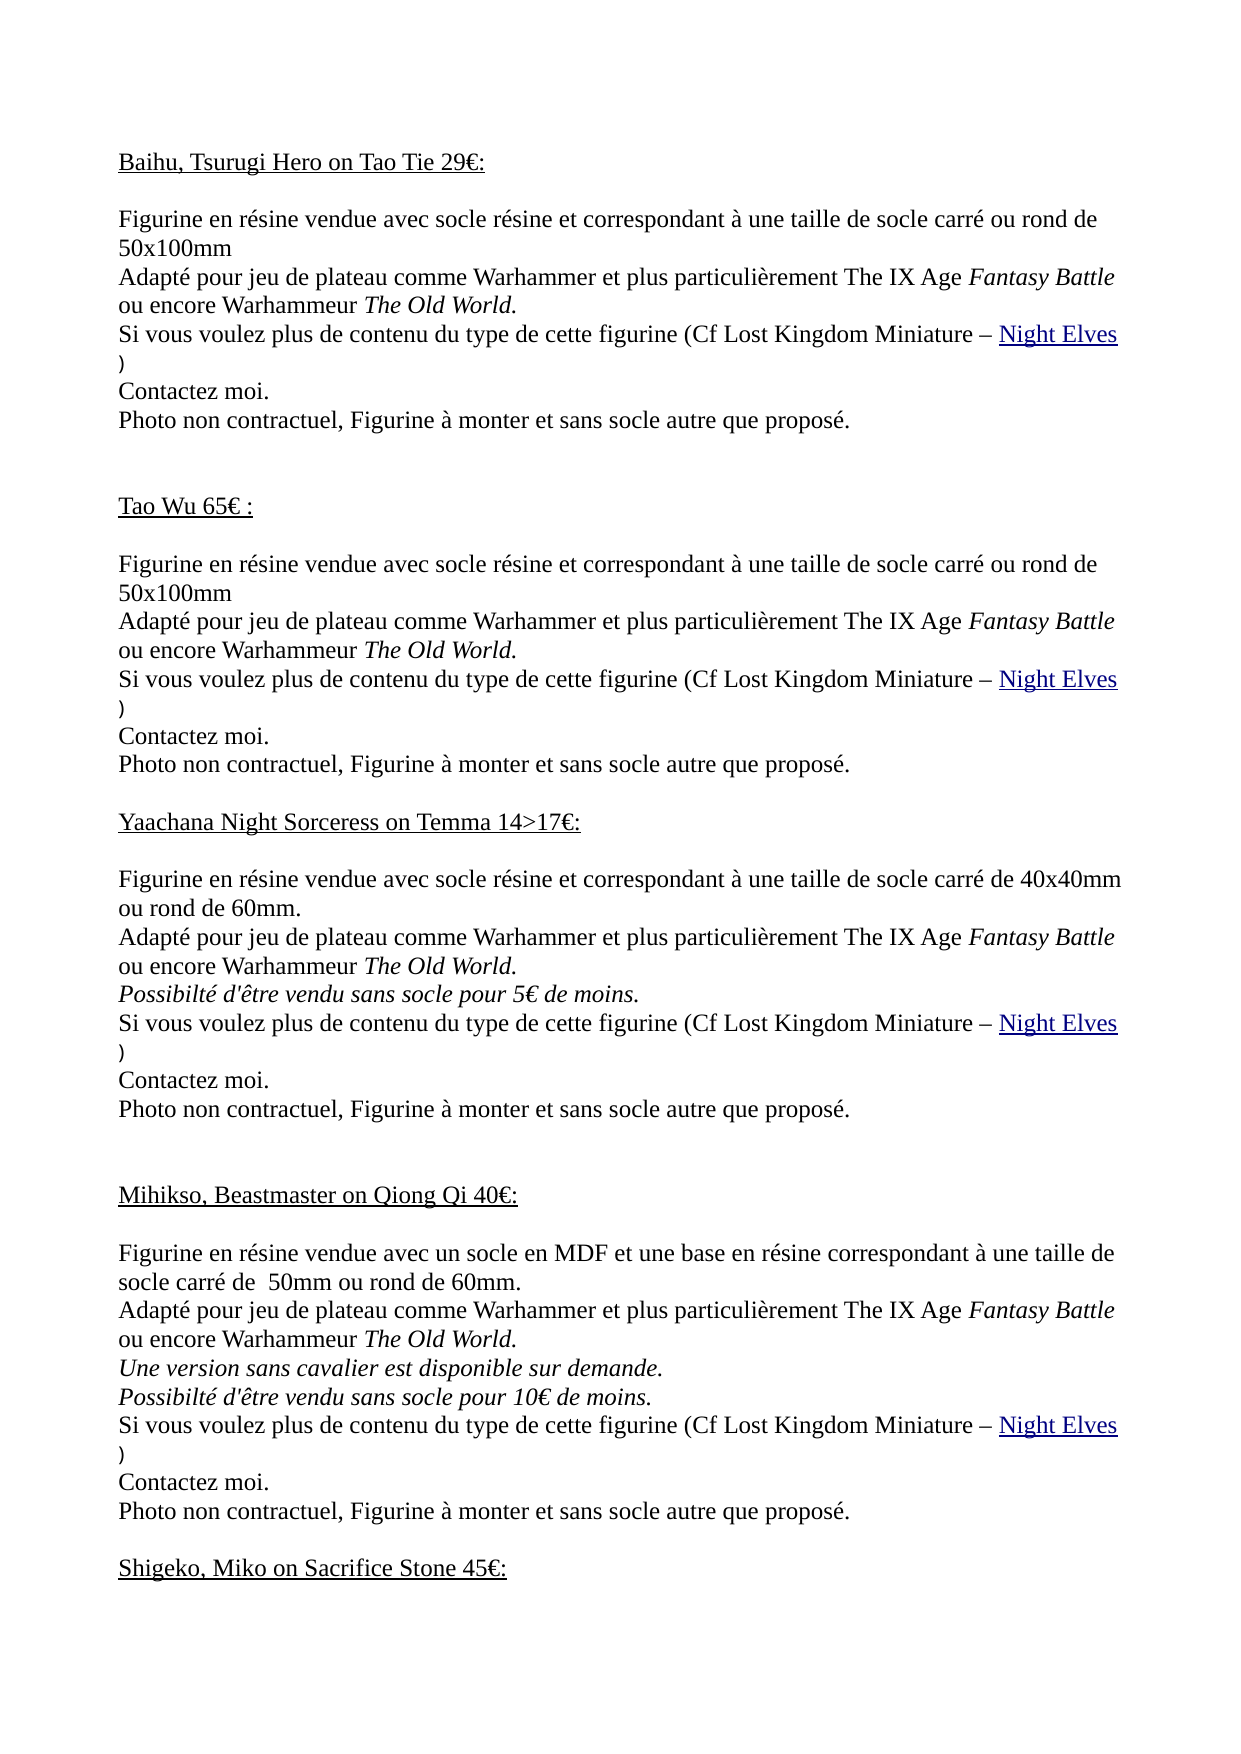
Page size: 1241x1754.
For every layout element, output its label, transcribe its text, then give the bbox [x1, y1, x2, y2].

text Contactez moi. [118, 721, 1122, 749]
text Figurine en résine vendue avec socle résine et correspondant à une taille de socle carré ou rond de 50x100mm Adapté pour jeu de plateau comme Warhammer et plus particulièrement The IX Age Fantasy Battle ou encore Warhammeur The Old World. Si vous voulez plus de contenu du type de cette figurine (Cf Lost Kingdom Miniature – Night Elves ) [118, 204, 1122, 376]
text Figurine en résine vendue avec socle résine et correspondant à une taille de socle carré de 40x40mm ou rond de 60mm. Adapté pour jeu de plateau comme Warhammer et plus particulièrement The IX Age Fantasy Battle ou encore Warhammeur The Old World. Possibilté d'être vendu sans socle pour 5€ de moins. Si vous voulez plus de contenu du type de cette figurine (Cf Lost Kingdom Miniature – Night Elves ) [118, 864, 1122, 1065]
text Contactez moi. [118, 376, 1122, 405]
text Photo non contractuel, Figurine à monter et sans socle autre que proposé. [118, 749, 1122, 778]
text Yaachana Night Sorceress on Temma 14>17€: [118, 807, 1122, 836]
text Figurine en résine vendue avec socle résine et correspondant à une taille de socle carré ou rond de 50x100mm Adapté pour jeu de plateau comme Warhammer et plus particulièrement The IX Age Fantasy Battle ou encore Warhammeur The Old World. Si vous voulez plus de contenu du type de cette figurine (Cf Lost Kingdom Miniature – Night Elves ) [118, 549, 1122, 721]
text Photo non contractuel, Figurine à monter et sans socle autre que proposé. [118, 1094, 1122, 1123]
text Contactez moi. [118, 1065, 1122, 1094]
text Photo non contractuel, Figurine à monter et sans socle autre que proposé. [118, 405, 1122, 434]
text Contactez moi. [118, 1467, 1122, 1496]
text Shigeko, Miko on Sacrifice Stone 45€: [118, 1553, 1122, 1582]
text Tao Wu 65€ : [118, 491, 1122, 520]
text Mihikso, Beastmaster on Qiong Qi 40€: [118, 1180, 1122, 1209]
text Baihu, Tsurugi Hero on Tao Tie 29€: [118, 147, 1122, 176]
text Photo non contractuel, Figurine à monter et sans socle autre que proposé. [118, 1496, 1122, 1525]
text Figurine en résine vendue avec un socle en MDF et une base en résine correspondant à une taille de socle carré de 50mm ou rond de 60mm. Adapté pour jeu de plateau comme Warhammer et plus particulièrement The IX Age Fantasy Battle ou encore Warhammeur The Old World. Une version sans cavalier est disponible sur demande. Possibilté d'être vendu sans socle pour 10€ de moins. Si vous voulez plus de contenu du type de cette figurine (Cf Lost Kingdom Miniature – Night Elves ) [118, 1238, 1122, 1467]
